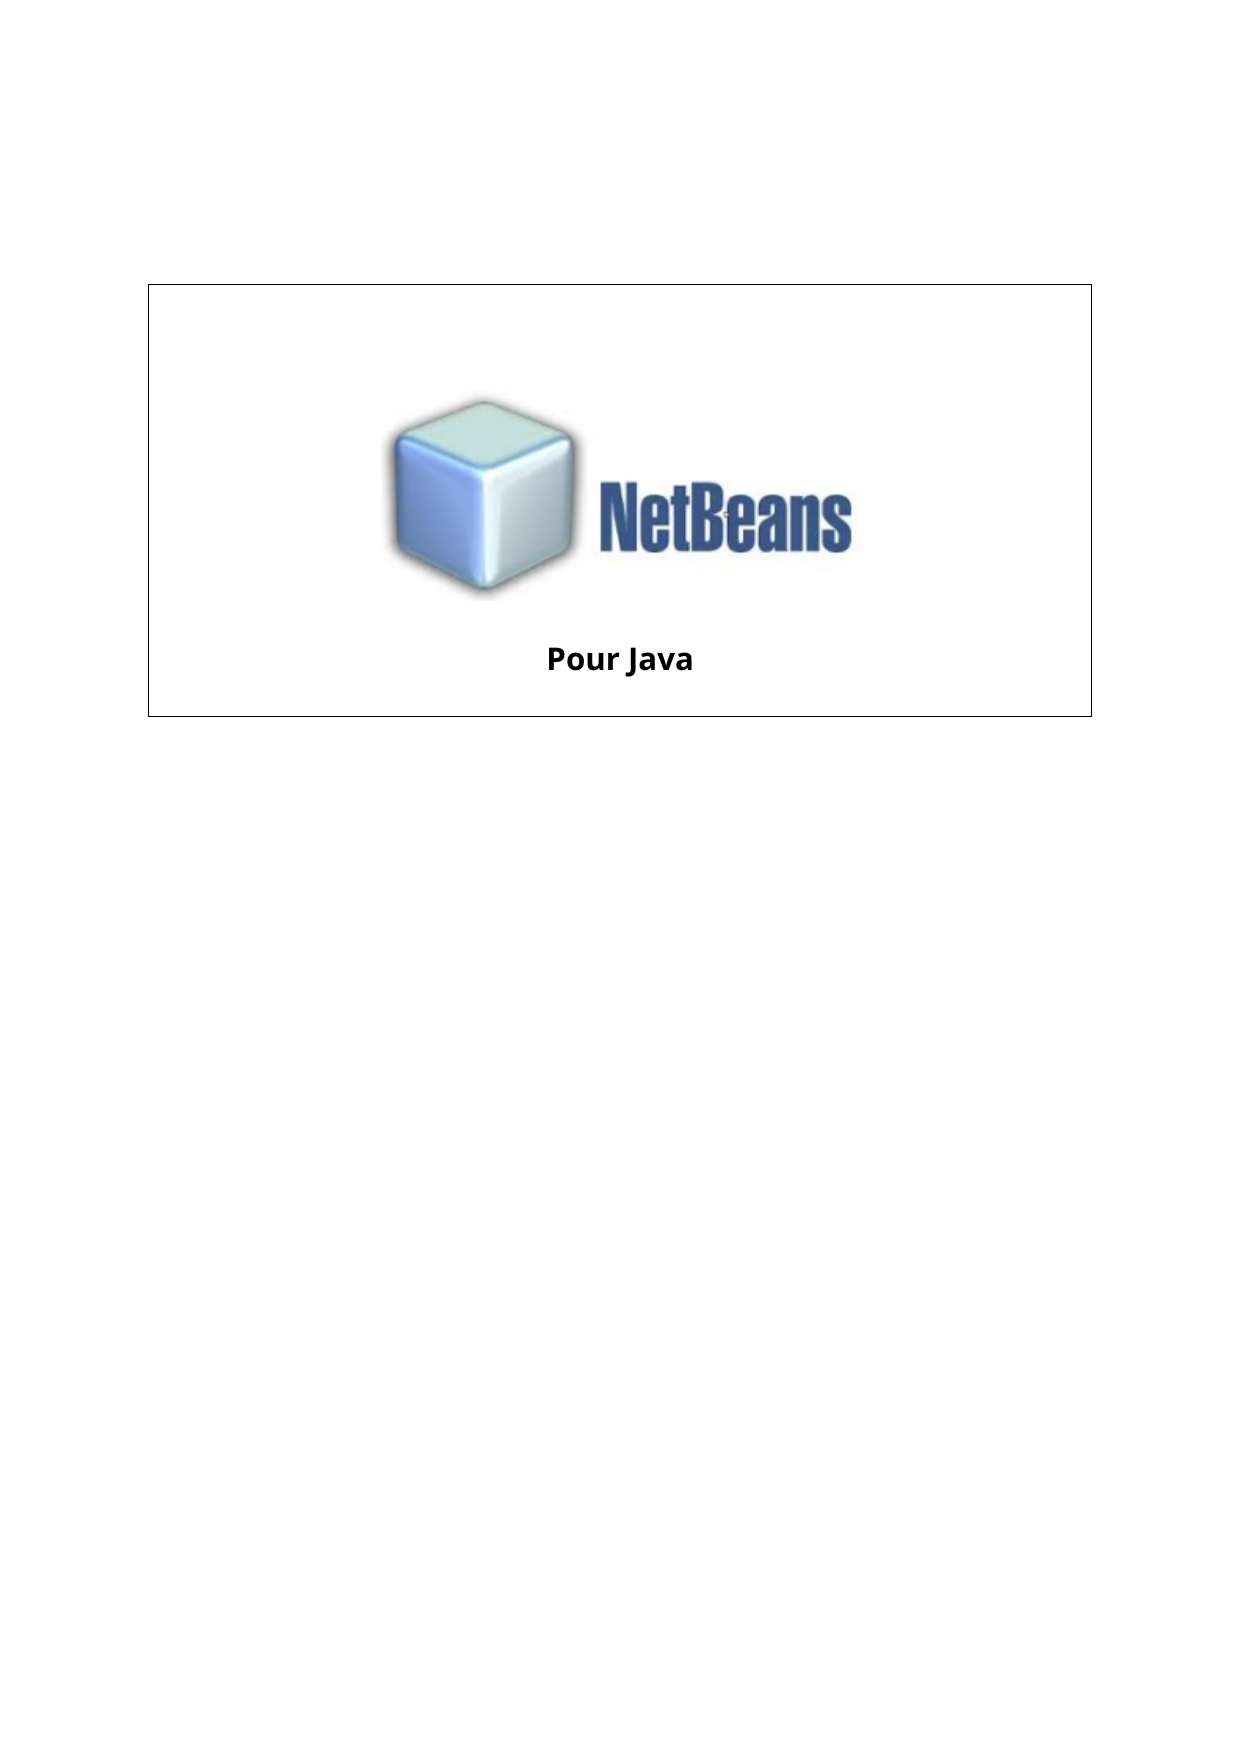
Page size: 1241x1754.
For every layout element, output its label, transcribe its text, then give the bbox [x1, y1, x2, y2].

picture [380, 388, 860, 603]
text Pour Java [149, 634, 1091, 679]
